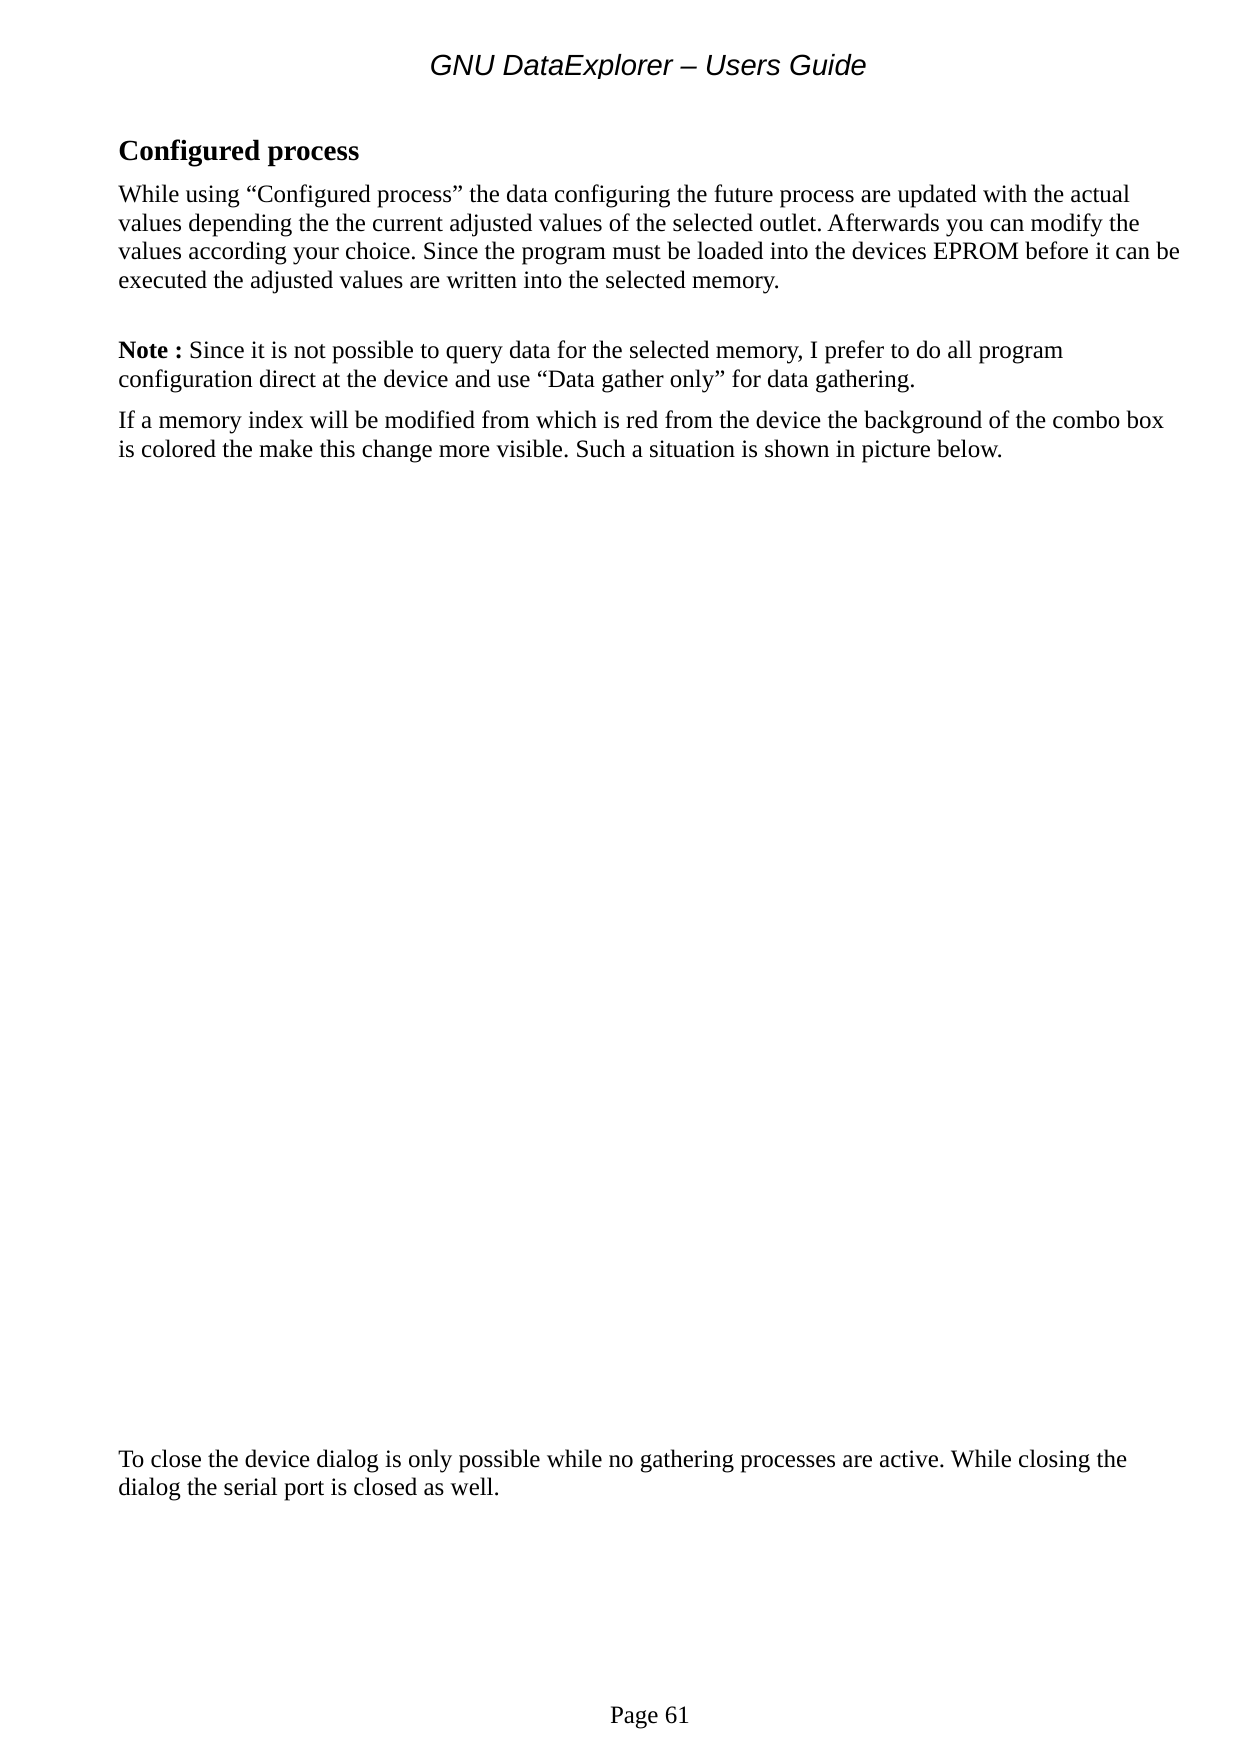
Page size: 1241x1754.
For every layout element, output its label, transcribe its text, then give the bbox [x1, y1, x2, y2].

text Note : Since it is not possible to query data for the selected memory, I prefer to do all program configuration direct at the device and use “Data gather only” for data gathering. [118, 335, 1181, 393]
text While using “Configured process” the data configuring the future process are updated with the actual values depending the the current adjusted values of the selected outlet. Afterwards you can modify the values according your choice. Since the program must be loaded into the devices EPROM before it can be executed the adjusted values are written into the selected memory. [118, 179, 1181, 323]
text If a memory index will be modified from which is red from the device the background of the combo box is colored the make this change more visible. Such a situation is shown in picture below. [118, 405, 1181, 491]
text To close the device dialog is only possible while no gathering processes are active. While closing the dialog the serial port is closed as well. [118, 1444, 1181, 1501]
subtitle Configured process [118, 133, 1181, 166]
